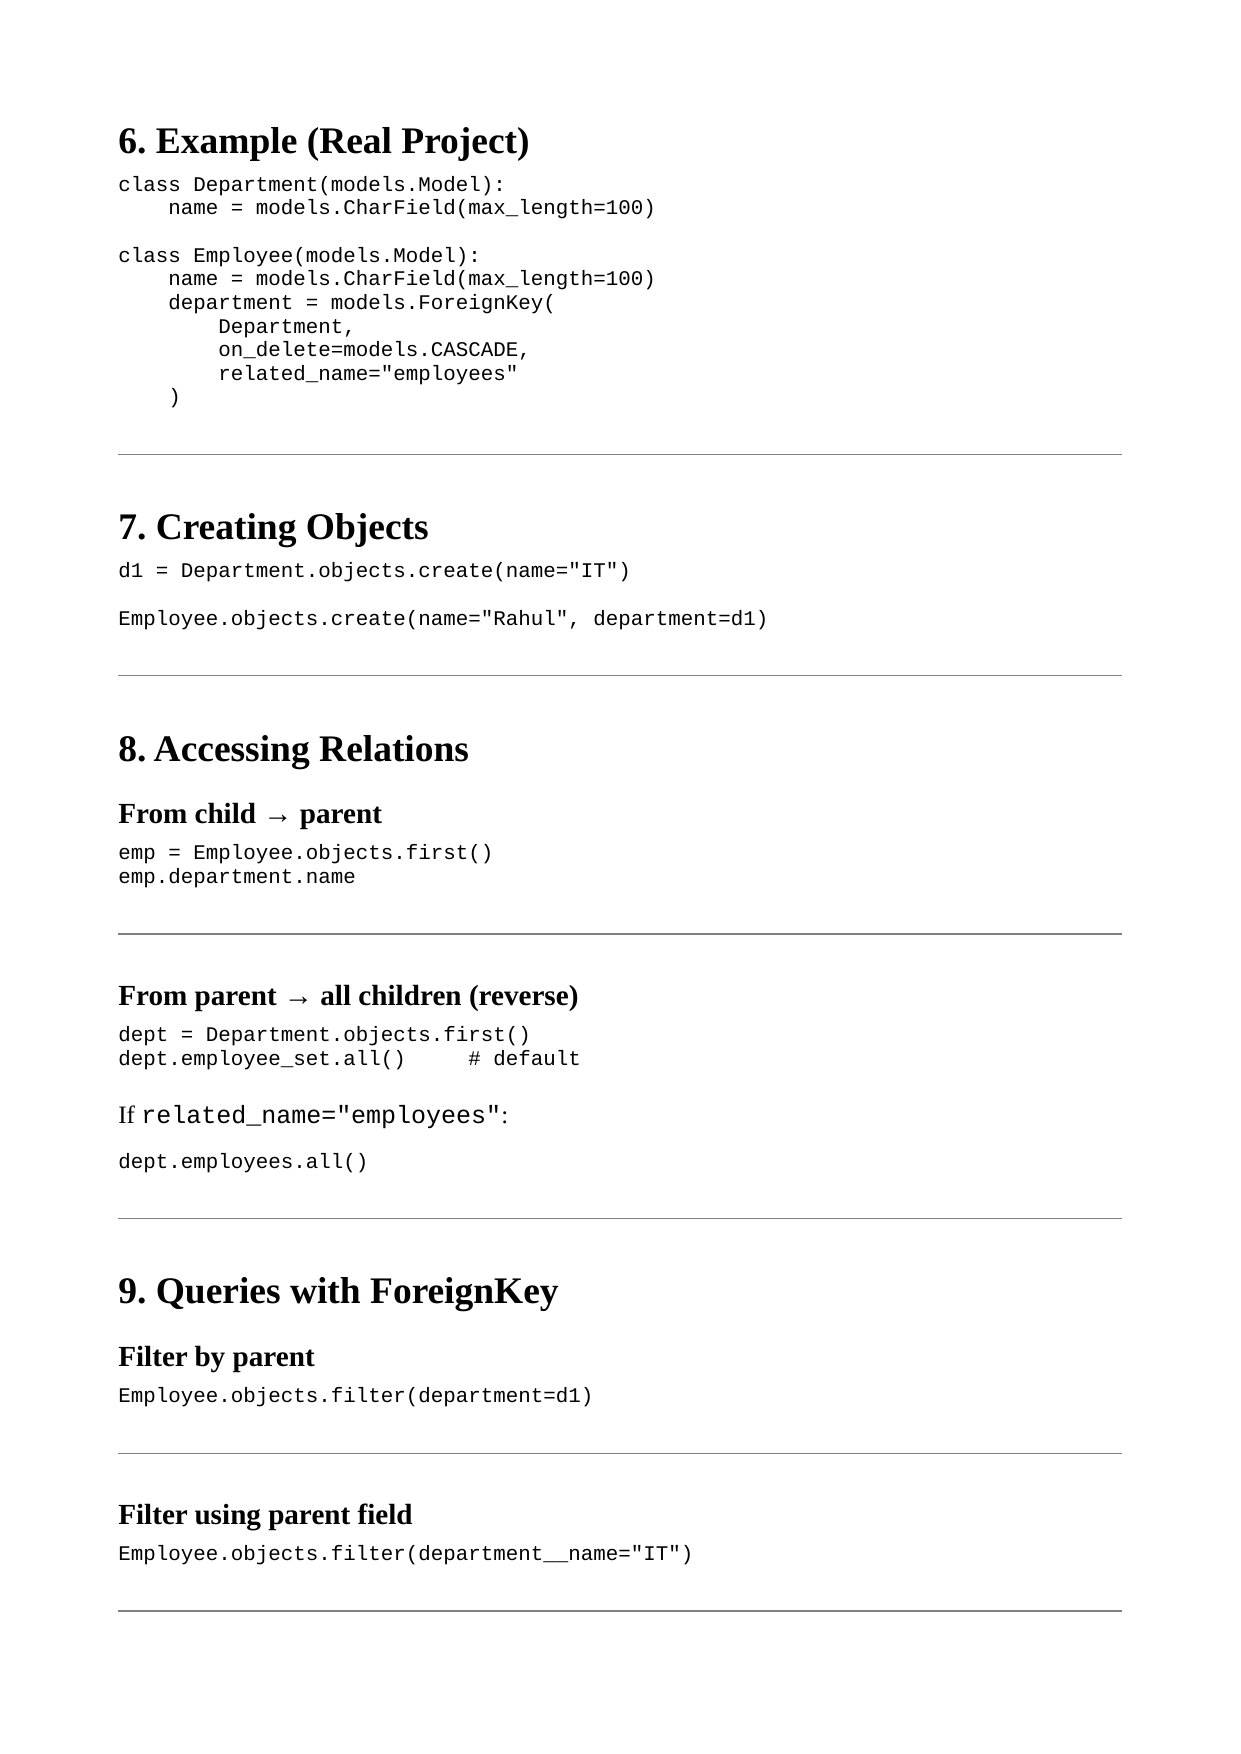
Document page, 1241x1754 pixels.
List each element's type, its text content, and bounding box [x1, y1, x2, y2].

text dept.employee_set.all() # default [118, 1047, 1122, 1071]
subtitle From parent → all children (reverse) [118, 978, 1122, 1011]
text dept.employees.all() [118, 1151, 1122, 1174]
text emp = Employee.objects.first() [118, 842, 1122, 866]
subtitle 9. Queries with ForeignKey [118, 1269, 1122, 1312]
text related_name="employees" [118, 363, 1122, 387]
subtitle 7. Creating Objects [118, 505, 1122, 548]
text Employee.objects.filter(department=d1) [118, 1385, 1122, 1409]
text Employee.objects.create(name="Rahul", department=d1) [118, 608, 1122, 631]
text class Department(models.Model): [118, 174, 1122, 197]
text emp.department.name [118, 866, 1122, 889]
text Employee.objects.filter(department__name="IT") [118, 1543, 1122, 1567]
text on_delete=models.CASCADE, [118, 339, 1122, 363]
subtitle Filter using parent field [118, 1497, 1122, 1531]
text class Employee(models.Model): [118, 245, 1122, 268]
subtitle From child → parent [118, 796, 1122, 830]
text name = models.CharField(max_length=100) [118, 268, 1122, 292]
subtitle Filter by parent [118, 1339, 1122, 1373]
text department = models.ForeignKey( [118, 292, 1122, 316]
subtitle 8. Accessing Relations [118, 726, 1122, 769]
text Department, [118, 316, 1122, 339]
text dept = Department.objects.first() [118, 1024, 1122, 1047]
text ) [118, 387, 1122, 410]
text name = models.CharField(max_length=100) [118, 197, 1122, 221]
text d1 = Department.objects.create(name="IT") [118, 560, 1122, 584]
text If related_name="employees": [118, 1101, 1122, 1131]
subtitle 6. Example (Real Project) [118, 118, 1122, 161]
